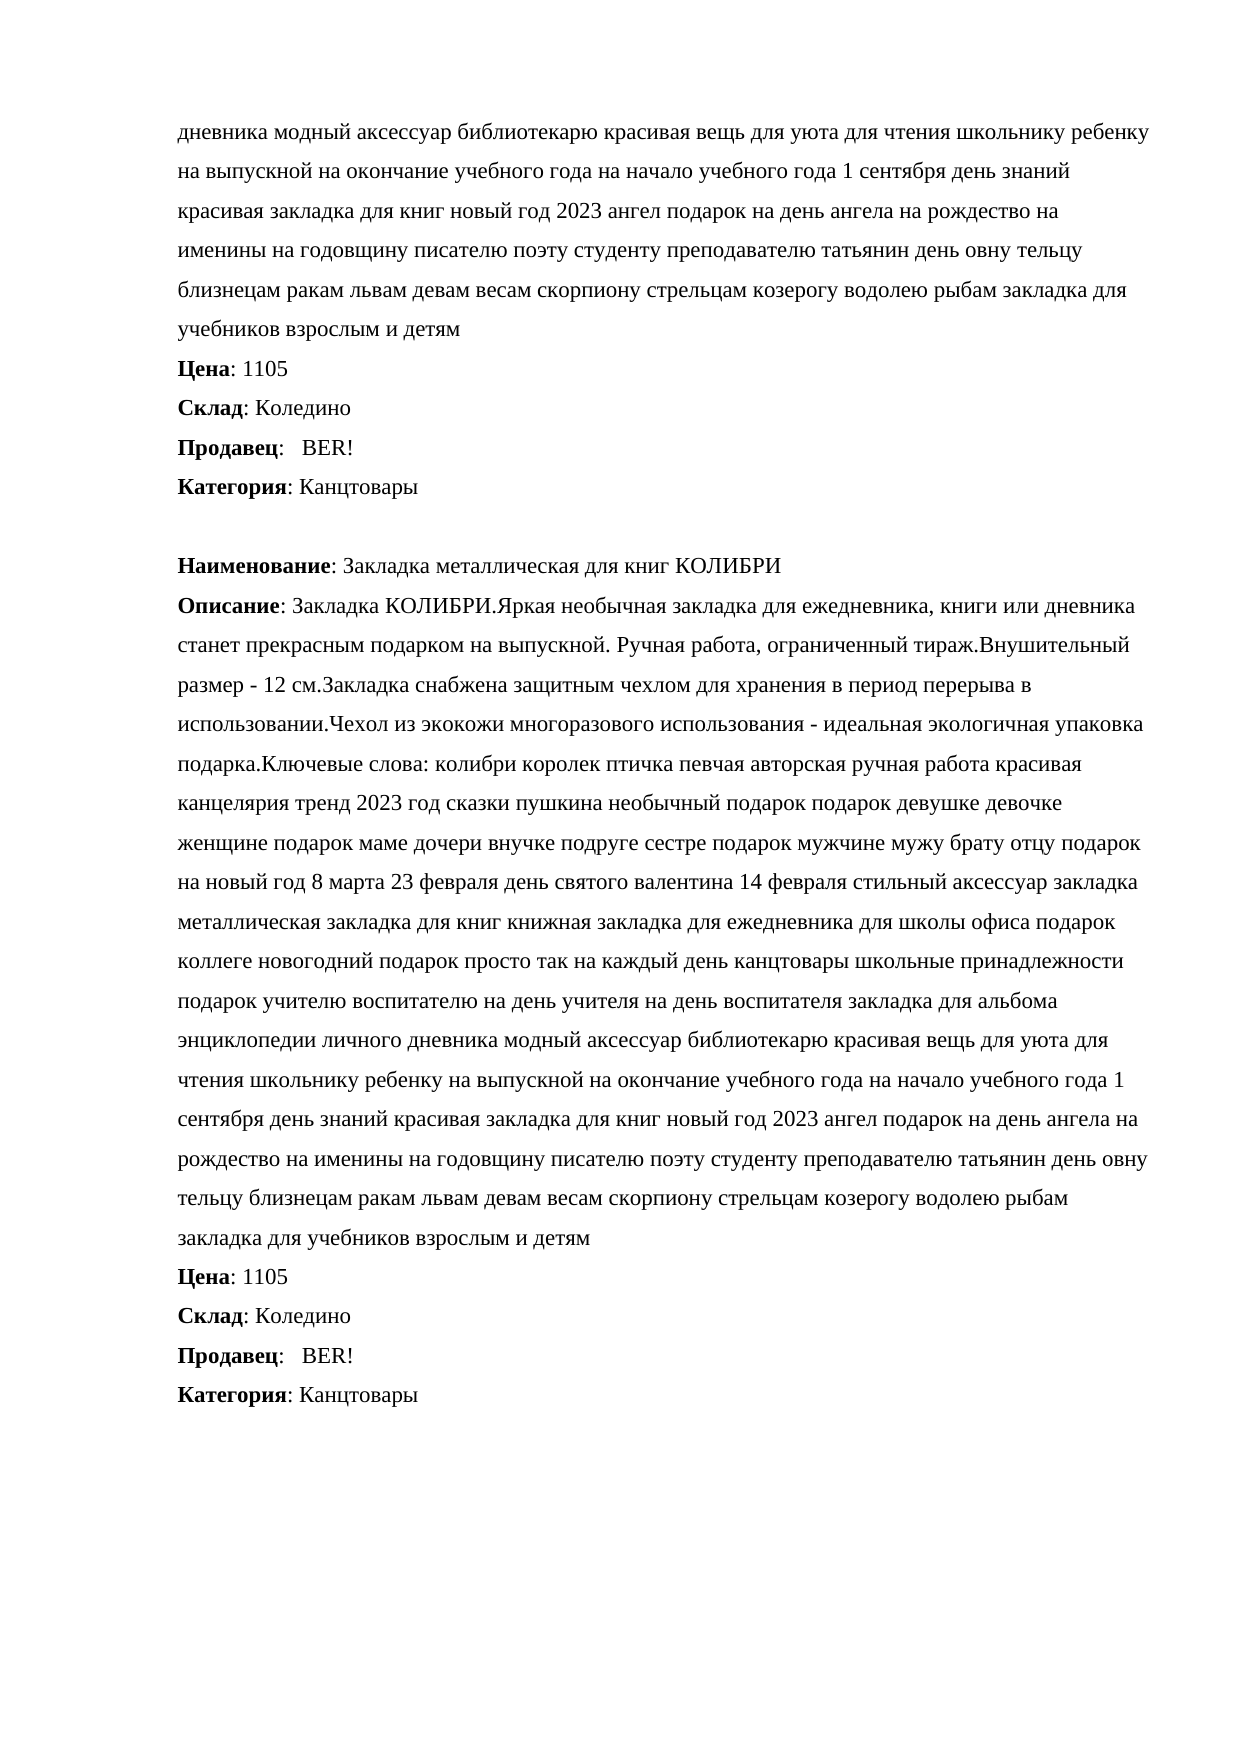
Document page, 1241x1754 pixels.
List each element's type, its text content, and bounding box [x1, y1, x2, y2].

text Цена: 1105 [177, 1263, 1152, 1289]
text Наименование: Закладка металлическая для книг КОЛИБРИ [177, 552, 1152, 579]
text Цена: 1105 [177, 355, 1152, 381]
text Категория: Канцтовары [177, 1381, 1152, 1408]
text дневника модный аксессуар библиотекарю красивая вещь для уюта для чтения школьнику ребенку на выпускной на окончание учебного года на начало учебного года 1 сентября день знаний красивая закладка для книг новый год 2023 ангел подарок на день ангела на рождество на именины на годовщину писателю поэту студенту преподавателю татьянин день овну тельцу близнецам ракам львам девам весам скорпиону стрельцам козерогу водолею рыбам закладка для учебников взрослым и детям [177, 118, 1152, 342]
text Склад: Коледино [177, 1302, 1152, 1329]
text Продавец: BER! [177, 434, 1152, 460]
text Продавец: BER! [177, 1342, 1152, 1368]
text Описание: Закладка КОЛИБРИ.Яркая необычная закладка для ежедневника, книги или дневника станет прекрасным подарком на выпускной. Ручная работа, ограниченный тираж.Внушительный размер - 12 см.Закладка снабжена защитным чехлом для хранения в период перерыва в использовании.Чехол из экокожи многоразового использования - идеальная экологичная упаковка подарка.Ключевые слова: колибри королек птичка певчая авторская ручная работа красивая канцелярия тренд 2023 год сказки пушкина необычный подарок подарок девушке девочке женщине подарок маме дочери внучке подруге сестре подарок мужчине мужу брату отцу подарок на новый год 8 марта 23 февраля день святого валентина 14 февраля стильный аксессуар закладка металлическая закладка для книг книжная закладка для ежедневника для школы офиса подарок коллеге новогодний подарок просто так на каждый день канцтовары школьные принадлежности подарок учителю воспитателю на день учителя на день воспитателя закладка для альбома энциклопедии личного дневника модный аксессуар библиотекарю красивая вещь для уюта для чтения школьнику ребенку на выпускной на окончание учебного года на начало учебного года 1 сентября день знаний красивая закладка для книг новый год 2023 ангел подарок на день ангела на рождество на именины на годовщину писателю поэту студенту преподавателю татьянин день овну тельцу близнецам ракам львам девам весам скорпиону стрельцам козерогу водолею рыбам закладка для учебников взрослым и детям [177, 592, 1152, 1250]
text Склад: Коледино [177, 394, 1152, 421]
text Категория: Канцтовары [177, 473, 1152, 500]
